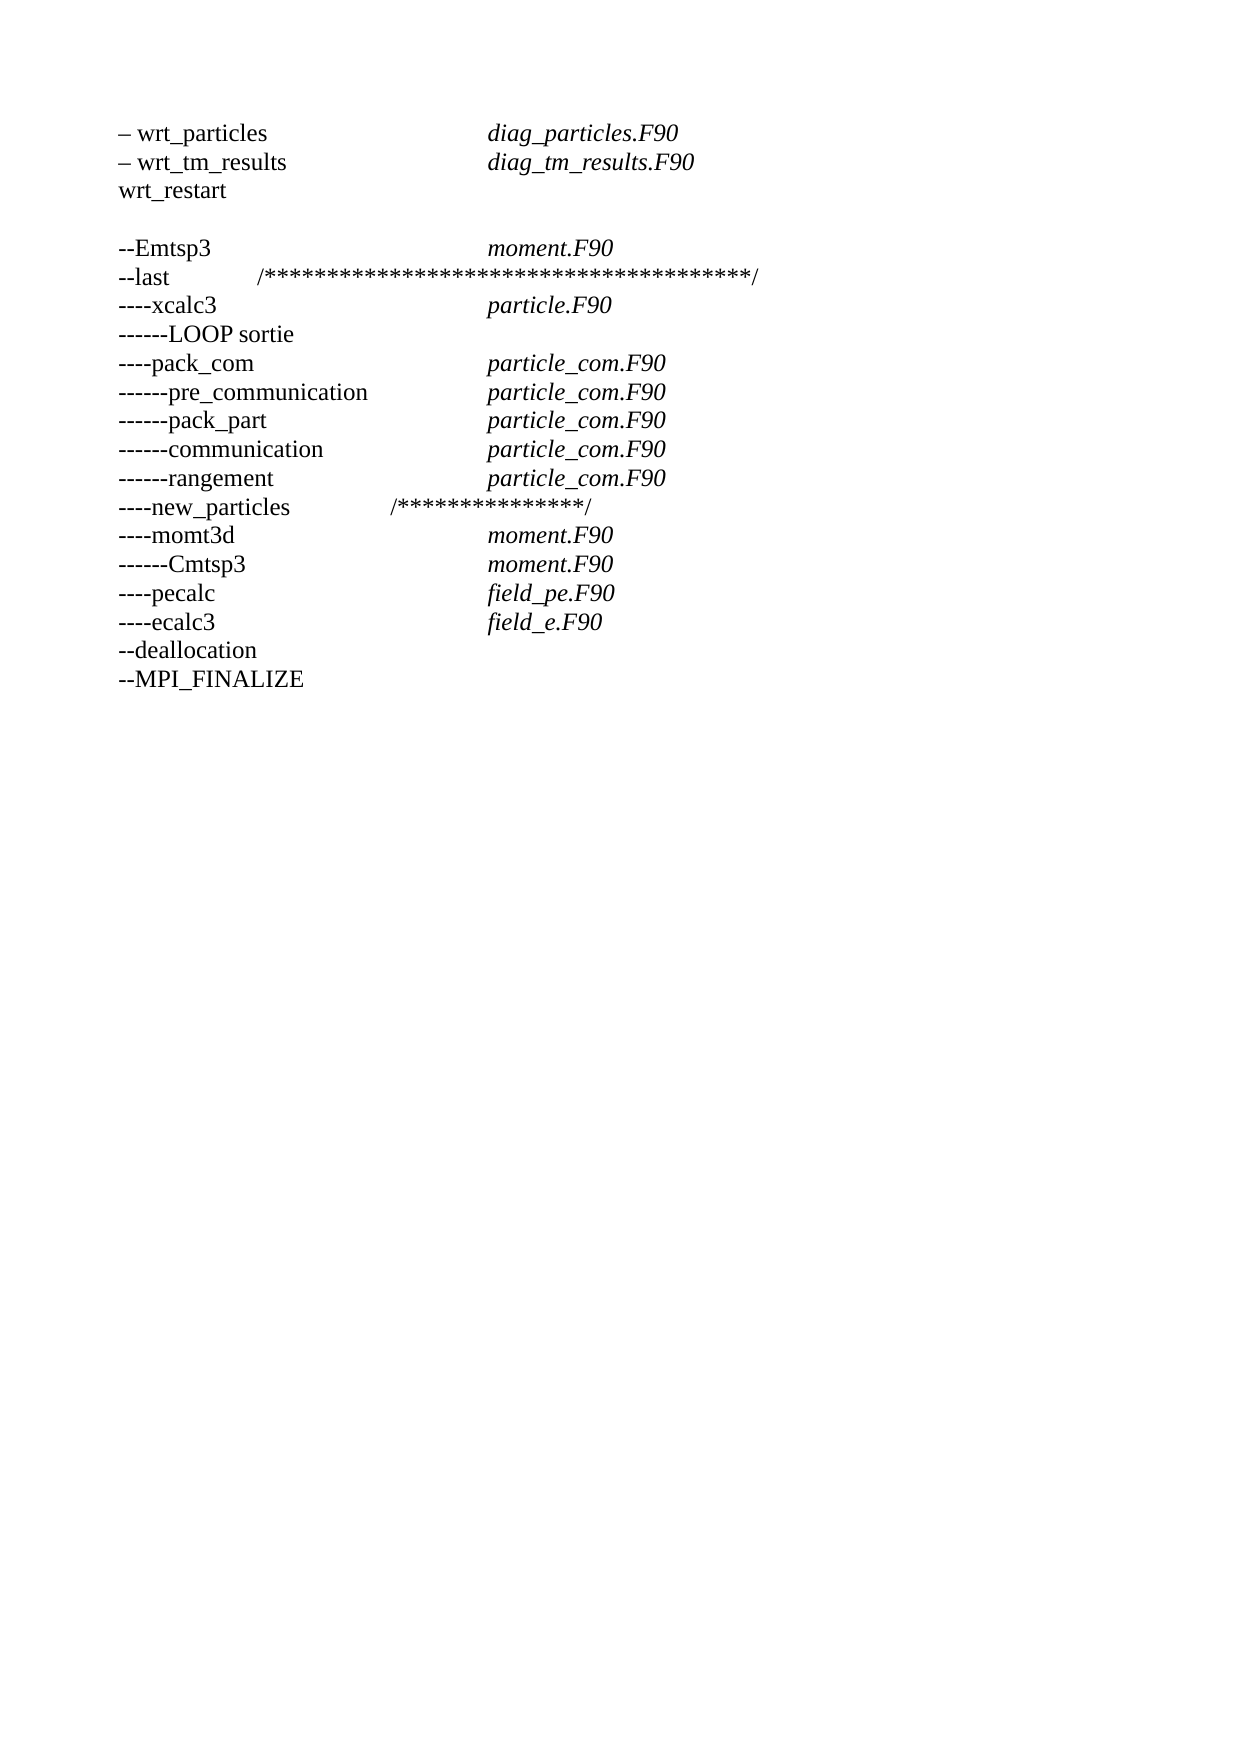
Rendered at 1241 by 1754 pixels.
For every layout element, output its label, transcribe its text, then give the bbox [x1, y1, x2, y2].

text ----xcalc3 particle.F90 [118, 291, 1122, 319]
text --last /***************************************/ [118, 262, 1122, 291]
text --deallocation [118, 636, 1122, 664]
text – wrt_tm_results diag_tm_results.F90 [118, 147, 1122, 176]
text --MPI_FINALIZE [118, 664, 1122, 693]
text ----ecalc3 field_e.F90 [118, 607, 1122, 636]
text ------pack_part particle_com.F90 [118, 406, 1122, 434]
text ----new_particles /***************/ [118, 492, 1122, 521]
text ------communication particle_com.F90 [118, 434, 1122, 463]
text wrt_restart [118, 176, 1122, 204]
text ----momt3d moment.F90 [118, 521, 1122, 549]
text ------pre_communication particle_com.F90 [118, 377, 1122, 406]
text ----pack_com particle_com.F90 [118, 348, 1122, 377]
text --Emtsp3 moment.F90 [118, 233, 1122, 262]
text – wrt_particles diag_particles.F90 [118, 118, 1122, 147]
text ----pecalc field_pe.F90 [118, 578, 1122, 607]
text ------LOOP sortie [118, 319, 1122, 348]
text ------rangement particle_com.F90 [118, 463, 1122, 492]
text ------Cmtsp3 moment.F90 [118, 549, 1122, 578]
